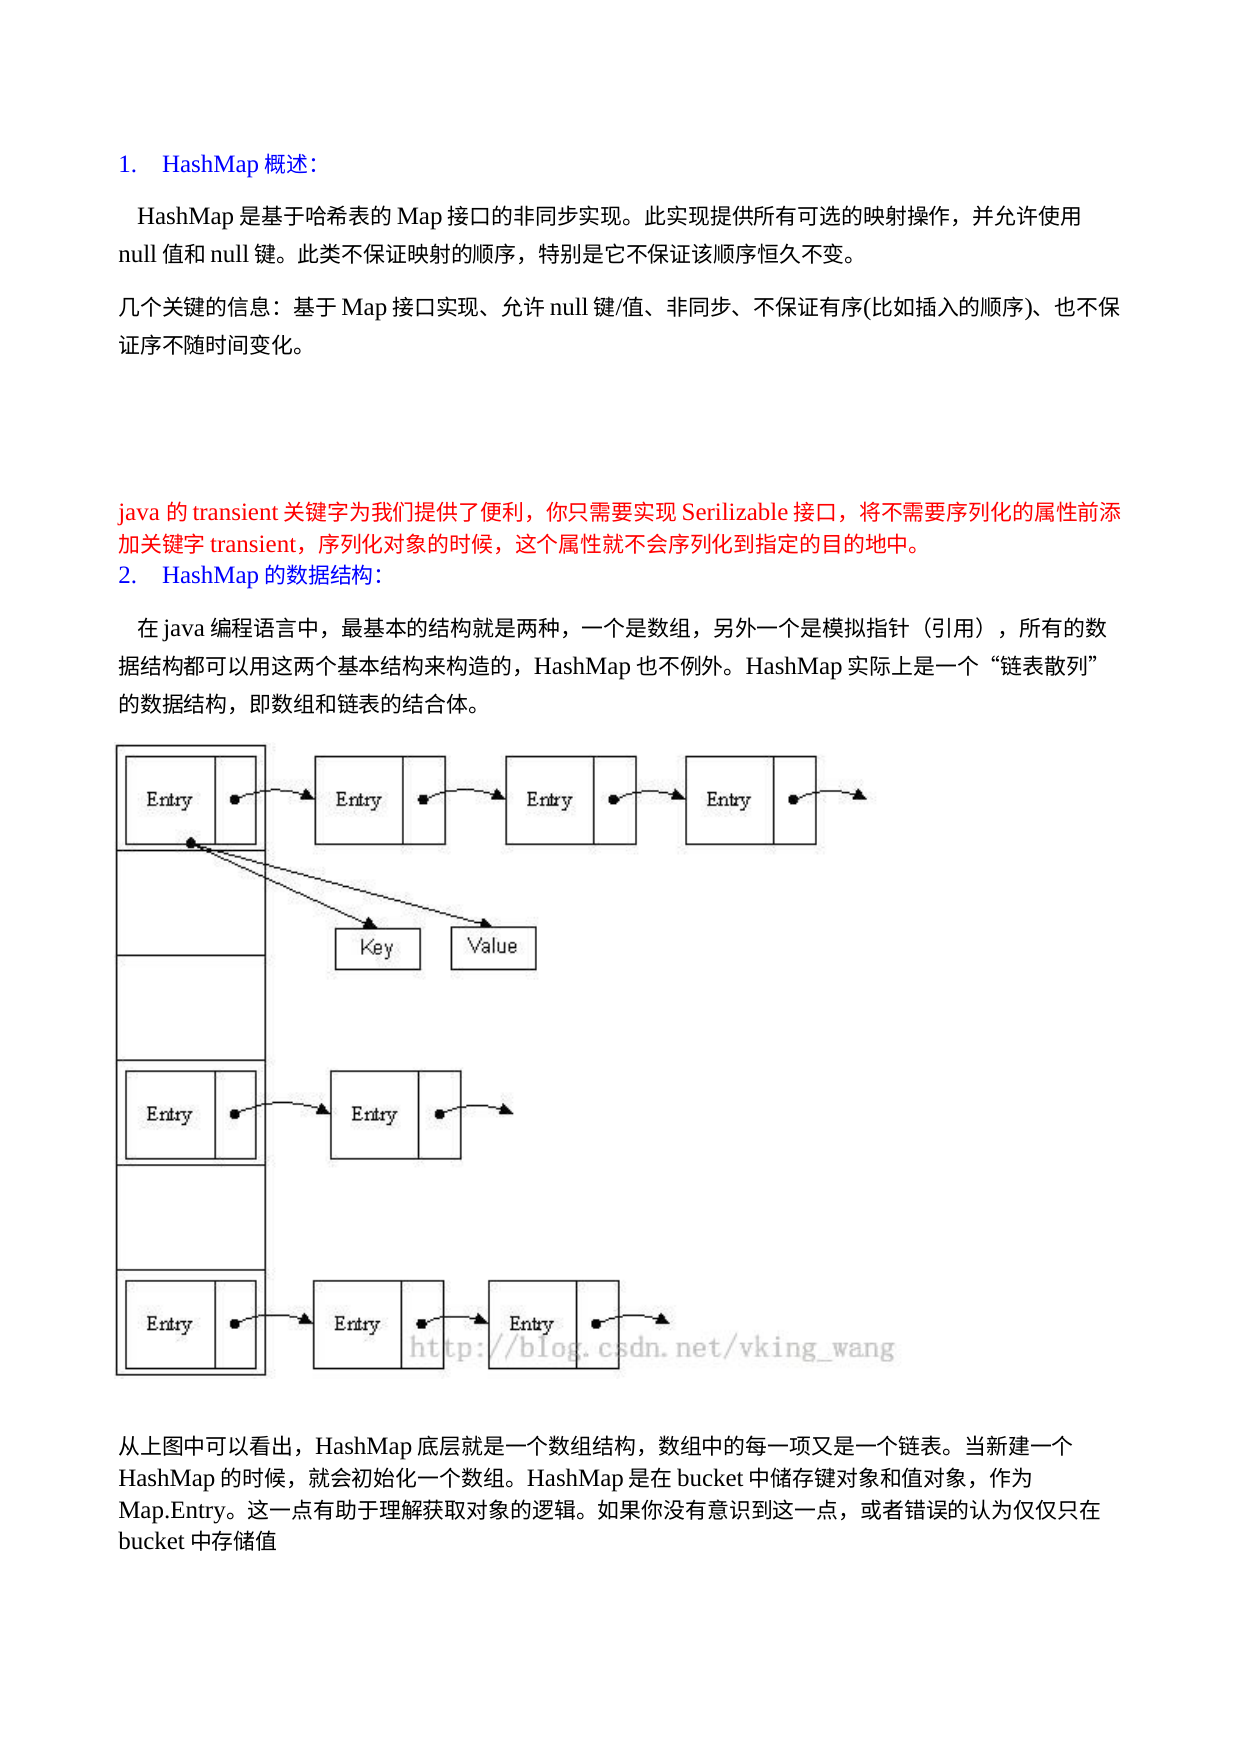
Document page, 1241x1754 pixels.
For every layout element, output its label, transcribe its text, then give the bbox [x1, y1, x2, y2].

picture [113, 742, 914, 1379]
text 1. HashMap概述： [118, 147, 1122, 178]
text 几个关键的信息：基于Map接口实现、允许null键/值、非同步、不保证有序(比如插入的顺序)、也不保证序不随时间变化。 [118, 290, 1122, 359]
text java 的transient关键字为我们提供了便利，你只需要实现Serilizable接口，将不需要序列化的属性前添加关键字transient，序列化对象的时候，这个属性就不会序列化到指定的目的地中。 [118, 495, 1122, 558]
text HashMap是基于哈希表的Map接口的非同步实现。此实现提供所有可选的映射操作，并允许使用null值和null键。此类不保证映射的顺序，特别是它不保证该顺序恒久不变。 [118, 199, 1122, 269]
text 从上图中可以看出，HashMap底层就是一个数组结构，数组中的每一项又是一个链表。当新建一个HashMap的时候，就会初始化一个数组。HashMap是在bucket中储存键对象和值对象，作为Map.Entry。这一点有助于理解获取对象的逻辑。如果你没有意识到这一点，或者错误的认为仅仅只在bucket中存储值 [118, 1429, 1122, 1556]
text 2. HashMap的数据结构： [118, 558, 1122, 590]
text 在java编程语言中，最基本的结构就是两种，一个是数组，另外一个是模拟指针（引用），所有的数据结构都可以用这两个基本结构来构造的，HashMap也不例外。HashMap实际上是一个“链表散列”的数据结构，即数组和链表的结合体。 [118, 611, 1122, 718]
